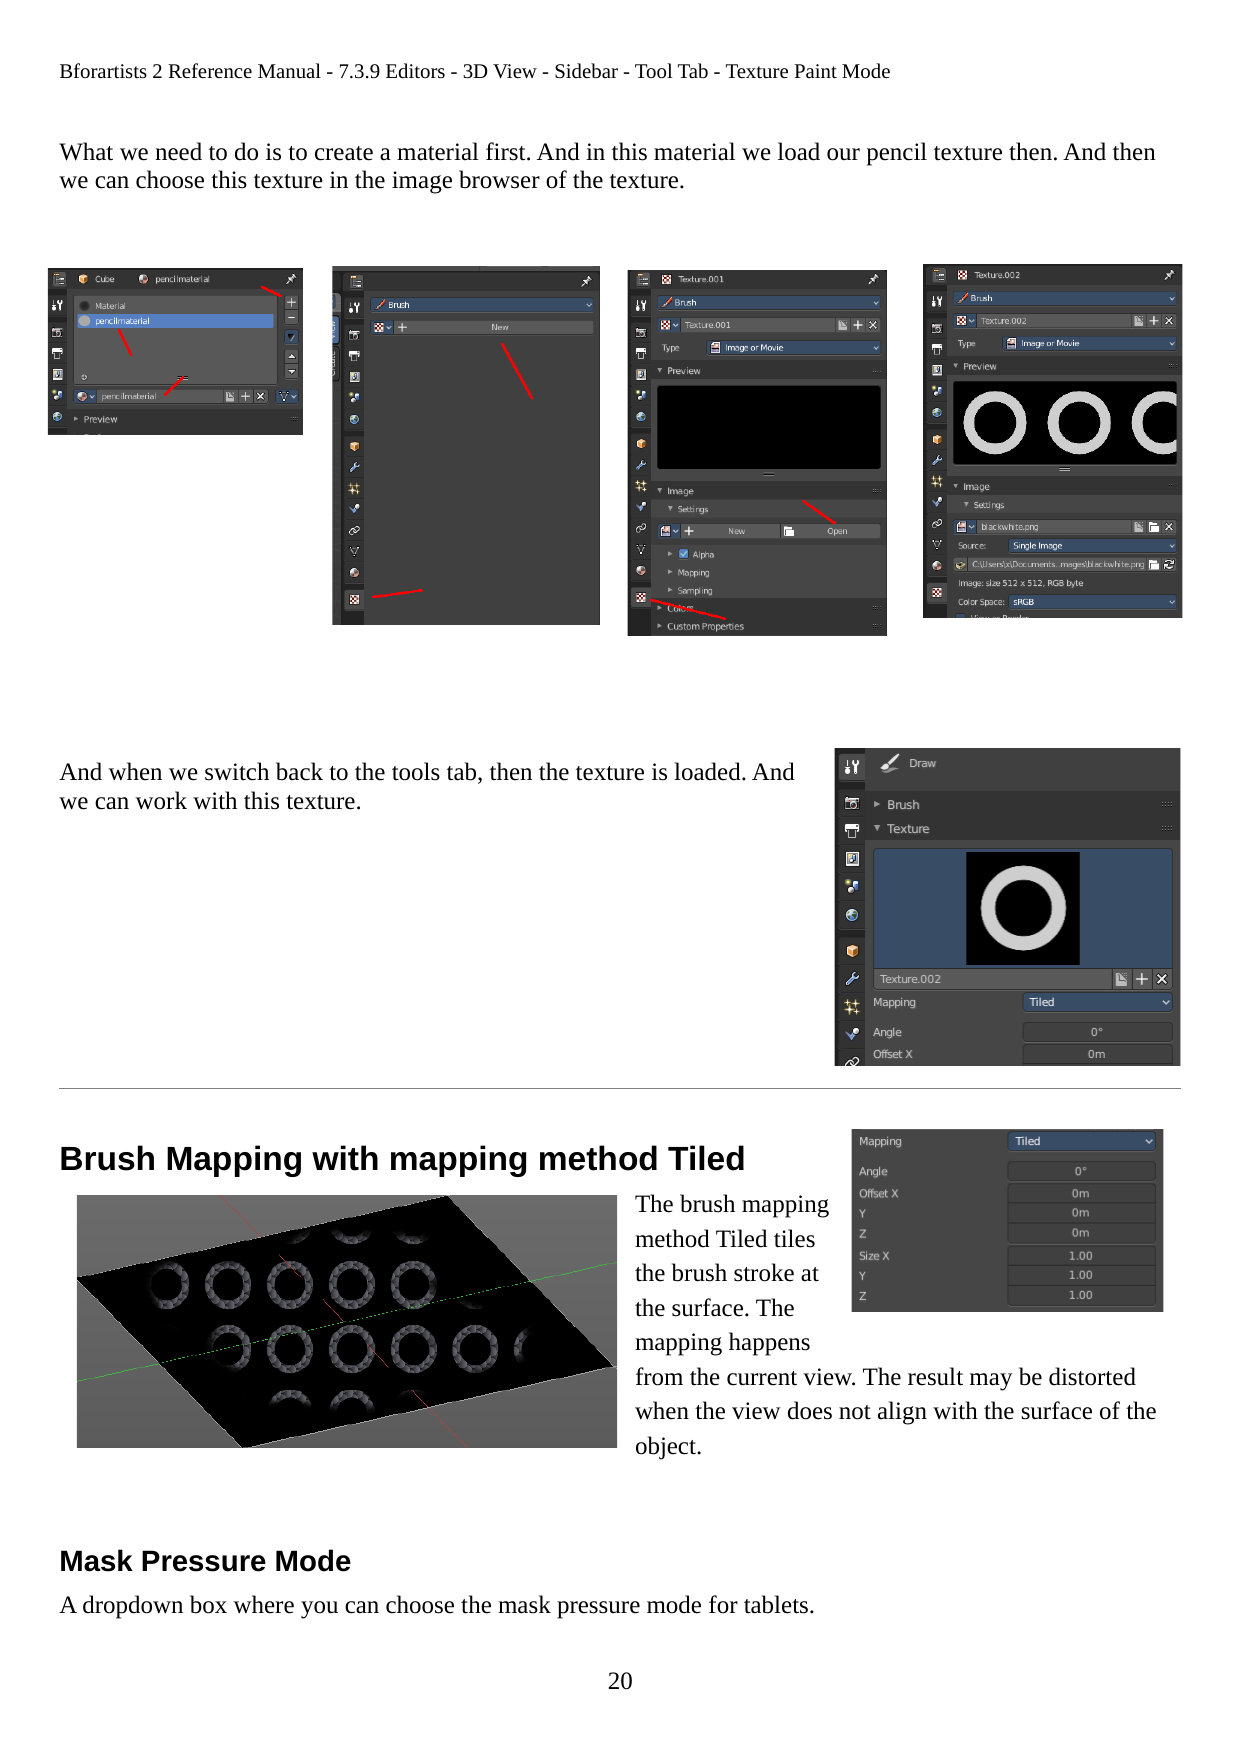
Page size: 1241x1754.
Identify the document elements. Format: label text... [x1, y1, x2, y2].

picture [923, 264, 1183, 618]
subtitle Brush Mapping with mapping method Tiled [59, 1138, 851, 1177]
subtitle Mask Pressure Mode [59, 1543, 1181, 1577]
picture [851, 1129, 1164, 1312]
picture [76, 1195, 618, 1448]
text The brush mapping method Tiled tiles the brush stroke at the surface. The mapping happens from the current view. The result may be distorted when the view does not align with the surface of the object. [59, 1189, 1181, 1459]
text And when we switch back to the tools tab, then the texture is loaded. And we can work with this texture. [59, 757, 834, 814]
picture [834, 748, 1181, 1066]
text What we need to do is to create a material first. And in this material we load our pencil texture then. And then we can choose this texture in the image browser of the texture. [59, 137, 1181, 194]
text A dropdown box where you can choose the mask pressure mode for tablets. [59, 1590, 1181, 1618]
picture [332, 266, 600, 625]
picture [47, 268, 303, 435]
picture [627, 270, 887, 636]
